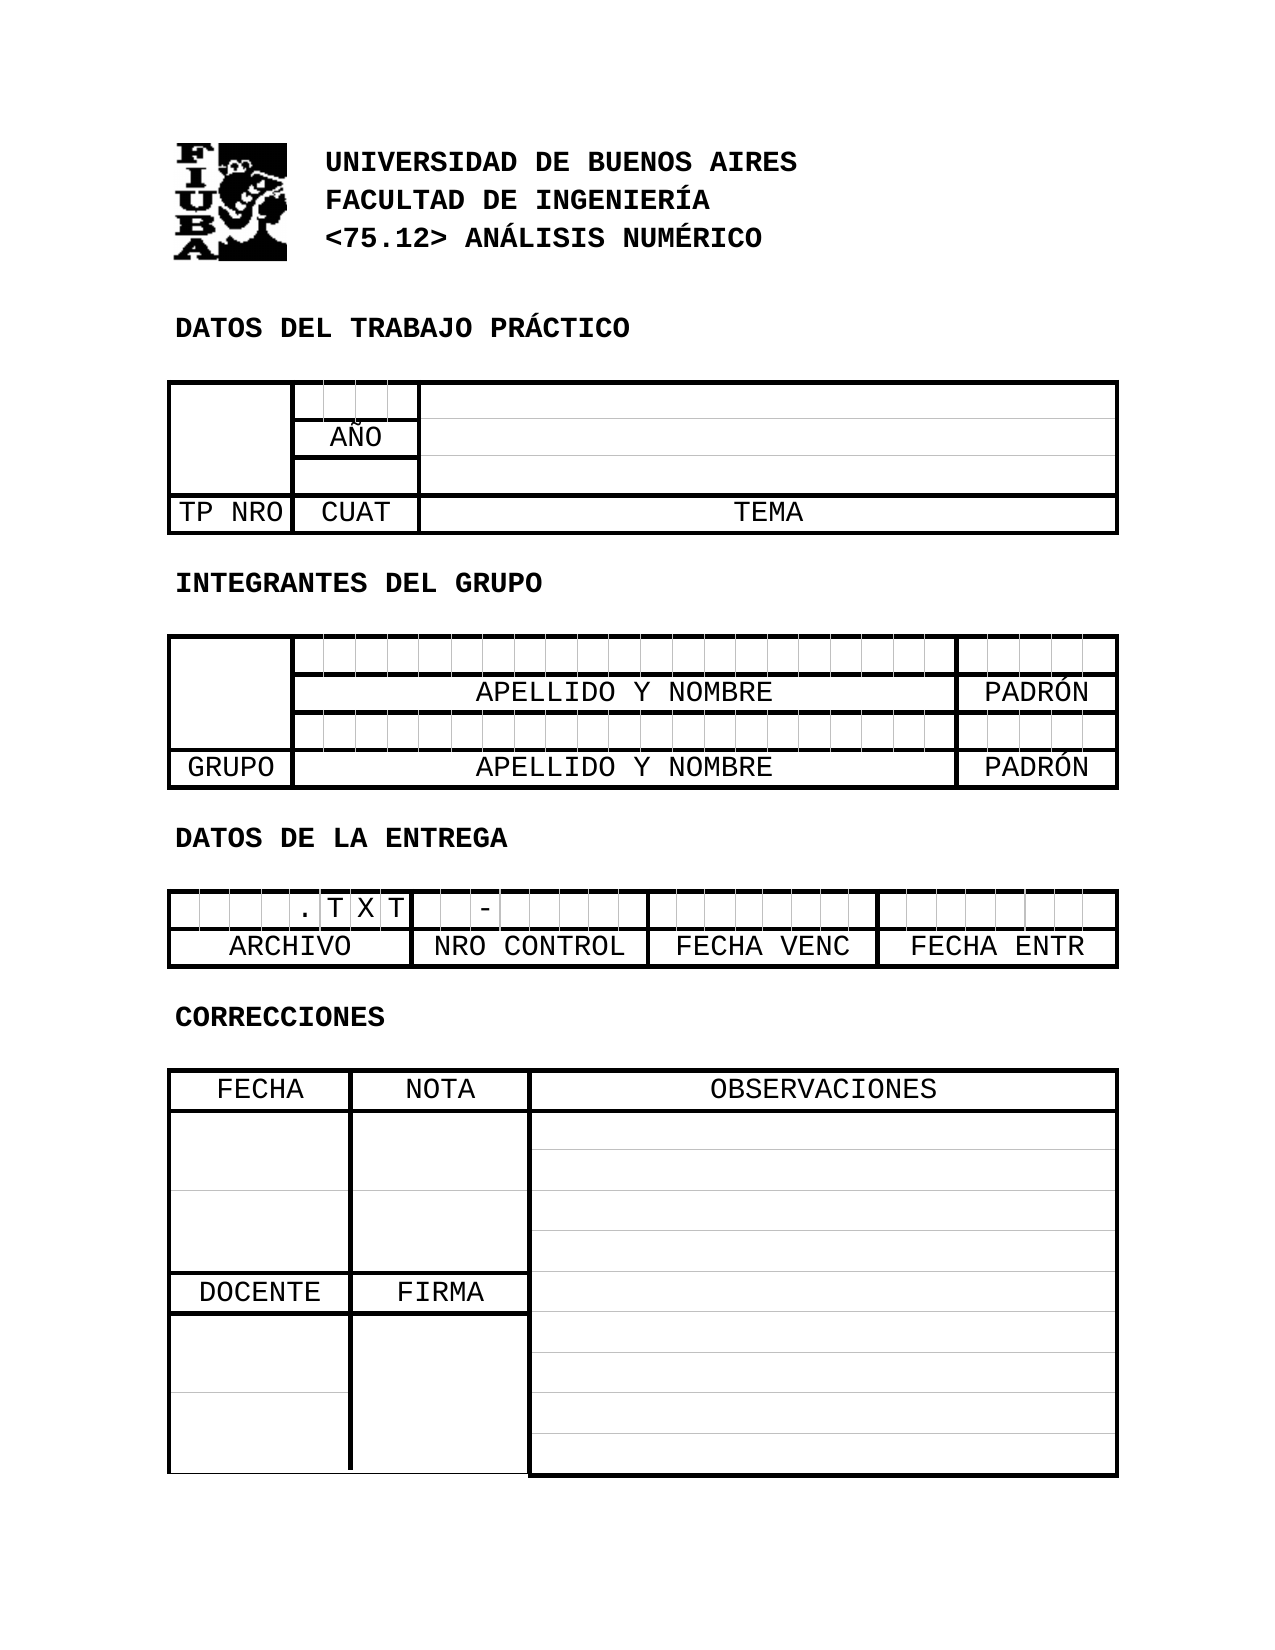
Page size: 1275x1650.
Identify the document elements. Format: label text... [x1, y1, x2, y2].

table_cell [169, 347, 199, 380]
table_cell INTEGRANTES DEL GRUPO [169, 535, 1117, 601]
table_cell [293, 1035, 324, 1068]
table_cell [293, 856, 324, 889]
table_cell [532, 1191, 1115, 1230]
table_cell [704, 347, 736, 380]
table_cell [767, 856, 799, 889]
table_cell [648, 856, 673, 889]
table_cell [641, 347, 673, 380]
table_cell [609, 856, 648, 889]
table_cell [880, 894, 906, 927]
table_header DATOS DEL TRABAJO PRÁCTICO [169, 314, 1117, 347]
table_cell [171, 1393, 350, 1473]
table_cell [925, 715, 954, 747]
table_cell [894, 715, 924, 747]
table_cell APELLIDO Y NOMBRE [295, 677, 954, 710]
table_cell [799, 347, 830, 380]
table_cell [324, 601, 356, 634]
table_cell [515, 715, 545, 747]
table_cell [419, 856, 451, 889]
table_cell [577, 856, 609, 889]
table_cell [295, 639, 323, 672]
table_cell [768, 715, 798, 747]
table_cell [862, 347, 893, 380]
table_cell [356, 385, 387, 417]
table_cell [799, 601, 830, 634]
table_cell [767, 347, 799, 380]
table_cell [862, 1035, 893, 1068]
table_cell [937, 894, 965, 927]
table_cell [501, 894, 529, 927]
table_cell [532, 1272, 1115, 1311]
table_cell [356, 639, 387, 672]
table_cell [324, 856, 356, 889]
table_cell [799, 856, 830, 889]
table_cell [169, 856, 199, 889]
table_cell [421, 456, 1115, 493]
table_cell [515, 639, 545, 672]
table_cell [451, 856, 483, 889]
table_cell [1052, 715, 1082, 747]
table_cell [1019, 1035, 1051, 1068]
table_cell [546, 1035, 577, 1068]
table_cell [862, 715, 893, 747]
table_cell [609, 601, 641, 634]
table_cell [230, 347, 261, 380]
table_cell [560, 894, 588, 927]
table_cell [356, 601, 387, 634]
table_cell [261, 347, 292, 380]
table_cell NRO CONTROL [414, 931, 646, 964]
table_cell [387, 347, 419, 380]
table_cell [641, 715, 672, 747]
table_cell [483, 856, 514, 889]
table_cell [1051, 347, 1082, 380]
table_cell [387, 1035, 401, 1068]
table_cell [959, 715, 987, 747]
table_cell [295, 385, 323, 417]
table_cell [799, 1035, 830, 1068]
table_cell TP NRO [171, 498, 290, 531]
table_cell [609, 715, 640, 747]
table_cell [293, 347, 324, 380]
table_cell [799, 715, 830, 747]
table_cell [169, 1035, 199, 1068]
table_cell [356, 715, 387, 747]
table_cell [230, 856, 261, 889]
table_cell [324, 385, 355, 417]
table_cell [546, 347, 577, 380]
table_cell [578, 715, 608, 747]
table_cell [862, 639, 893, 672]
table_cell [441, 894, 470, 927]
table_cell [401, 1035, 451, 1068]
table_cell [959, 639, 987, 672]
table_cell [577, 601, 609, 634]
table_cell [1020, 715, 1051, 747]
table_cell [419, 347, 451, 380]
table_cell [1026, 894, 1054, 927]
table_cell [736, 1035, 767, 1068]
table_cell [532, 1434, 1115, 1473]
table_cell [200, 894, 229, 927]
table_cell [514, 1035, 546, 1068]
table_cell CORRECCIONES [169, 969, 1117, 1035]
table_cell X [351, 894, 380, 927]
table_cell [893, 347, 925, 380]
table_cell [767, 1035, 799, 1068]
table_cell [532, 1150, 1115, 1189]
table_cell [353, 1191, 527, 1271]
table_cell [514, 856, 546, 889]
table_cell [171, 639, 290, 747]
table_cell [421, 419, 1115, 455]
table_cell [1019, 601, 1051, 634]
table_cell FECHA [171, 1073, 348, 1108]
table_cell [1083, 347, 1117, 380]
table_cell [171, 1191, 348, 1271]
table_cell [736, 894, 762, 927]
table_cell [655, 1035, 704, 1068]
table_cell [619, 894, 646, 927]
table_cell AÑO [295, 422, 417, 455]
table_cell [704, 1035, 736, 1068]
table_cell [673, 639, 704, 672]
table_cell [650, 894, 676, 927]
table_cell [546, 856, 577, 889]
table_cell [893, 1035, 925, 1068]
table_cell [452, 639, 482, 672]
table_cell [324, 1035, 356, 1068]
table_cell [988, 601, 1019, 634]
table_cell [1052, 639, 1082, 672]
table_cell PADRÓN [959, 677, 1115, 710]
table_cell [532, 1393, 1115, 1433]
table_cell [609, 639, 640, 672]
table_cell [768, 639, 798, 672]
table_cell [925, 347, 956, 380]
table_cell [387, 601, 419, 634]
table_cell [956, 601, 988, 634]
table_cell - [471, 894, 499, 927]
table_cell [1019, 856, 1051, 889]
table_cell ARCHIVO [171, 931, 409, 964]
table_cell [546, 601, 577, 634]
table_cell [353, 1113, 527, 1189]
table_cell [262, 894, 289, 927]
table_cell [849, 894, 875, 927]
table_cell [988, 347, 1019, 380]
table_cell [171, 894, 199, 927]
table_cell [261, 856, 292, 889]
table_cell [609, 1035, 641, 1068]
table_cell PADRÓN [959, 752, 1115, 785]
table_cell [419, 639, 451, 672]
table_cell [1083, 856, 1117, 889]
table_cell [483, 601, 514, 634]
table_cell [350, 1316, 527, 1473]
table_cell [514, 601, 546, 634]
table_cell [792, 894, 820, 927]
table_cell [388, 639, 418, 672]
table_cell OBSERVACIONES [532, 1073, 1115, 1108]
table_cell [641, 1035, 655, 1068]
table_cell [830, 347, 862, 380]
table_cell [830, 601, 862, 634]
table_cell FECHA ENTR [880, 931, 1115, 964]
table_cell [893, 601, 925, 634]
table_cell [261, 601, 292, 634]
table_cell [356, 856, 387, 889]
text UNIVERSIDAD DE BUENOS AIRES FACULTAD DE INGENIERÍA <75.12> ANÁLISIS NUMÉRICO [177, 148, 1098, 289]
table_cell [763, 894, 791, 927]
table_cell [356, 347, 387, 380]
table_cell [199, 1035, 230, 1068]
table_cell [546, 639, 577, 672]
table_cell [988, 1035, 1019, 1068]
table_cell . [290, 894, 319, 927]
table_cell [261, 1035, 292, 1068]
table_cell [925, 856, 956, 889]
table_cell [421, 385, 1115, 417]
table_cell [705, 715, 735, 747]
table_cell [483, 715, 514, 747]
table_cell [324, 715, 355, 747]
table_cell [451, 1035, 483, 1068]
table_cell [1051, 856, 1082, 889]
table_cell [295, 460, 417, 493]
table_cell [736, 347, 767, 380]
table_cell DOCENTE [171, 1275, 348, 1311]
table_cell [956, 1035, 988, 1068]
table_cell [452, 715, 482, 747]
table_cell [673, 715, 704, 747]
table_cell [532, 1231, 1115, 1271]
table_cell [704, 856, 736, 889]
table_cell [230, 1035, 261, 1068]
table_cell [925, 639, 954, 672]
table_cell [893, 856, 925, 889]
table_cell [483, 639, 514, 672]
table_cell [532, 1353, 1115, 1392]
table_cell [578, 639, 608, 672]
table_cell [414, 894, 440, 927]
table_cell [230, 894, 261, 927]
table_cell [641, 639, 672, 672]
table_cell DATOS DE LA ENTREGA [169, 790, 1117, 856]
table_cell [966, 894, 995, 927]
table_cell [324, 639, 355, 672]
table_cell [1083, 601, 1117, 634]
table_cell [293, 601, 324, 634]
table_cell [925, 601, 956, 634]
table_cell [419, 715, 451, 747]
table_cell [171, 1316, 348, 1392]
table_cell [996, 894, 1024, 927]
table_cell [483, 347, 514, 380]
table_cell [577, 1035, 609, 1068]
table_cell [451, 347, 483, 380]
table_cell [956, 347, 988, 380]
table_cell [1083, 1035, 1117, 1068]
table_cell [925, 1035, 956, 1068]
table_cell [641, 601, 673, 634]
table_cell [1055, 894, 1082, 927]
table_cell FECHA VENC [650, 931, 875, 964]
table_cell [862, 856, 893, 889]
table_cell [736, 856, 767, 889]
table_cell [830, 1035, 862, 1068]
table_cell [956, 856, 988, 889]
table_cell [767, 601, 799, 634]
table_cell [705, 894, 735, 927]
table_cell T [321, 894, 350, 927]
table_cell [483, 1035, 514, 1068]
table_cell [673, 347, 704, 380]
table_cell [1083, 639, 1115, 672]
table_cell [830, 856, 862, 889]
table_cell [673, 601, 704, 634]
table_cell [530, 894, 559, 927]
table_cell [324, 347, 356, 380]
table_cell [736, 601, 767, 634]
table_cell [736, 639, 767, 672]
table_cell [1020, 639, 1051, 672]
table_cell [1083, 715, 1115, 747]
table_cell [589, 894, 618, 927]
table_cell [171, 385, 290, 493]
table_cell [736, 715, 767, 747]
table_cell TEMA [421, 498, 1115, 531]
table_cell [230, 601, 261, 634]
table_cell [532, 1113, 1115, 1149]
table_cell [388, 715, 418, 747]
table_cell [907, 894, 936, 927]
table_cell [831, 715, 861, 747]
table_cell [821, 894, 848, 927]
table_cell [988, 639, 1019, 672]
table_cell [356, 1035, 387, 1068]
table_cell [451, 601, 483, 634]
table_cell [1083, 894, 1115, 927]
table_cell [609, 347, 641, 380]
table_cell [677, 894, 704, 927]
table_cell [199, 347, 230, 380]
table_cell [705, 639, 735, 672]
table_cell [387, 856, 419, 889]
table_cell [1051, 1035, 1082, 1068]
table_cell FIRMA [353, 1275, 527, 1311]
table_cell [577, 347, 609, 380]
table_cell [532, 1312, 1115, 1352]
table_cell [1051, 601, 1082, 634]
table_cell [673, 856, 704, 889]
table_cell [199, 856, 230, 889]
table_cell [862, 601, 893, 634]
table_cell GRUPO [171, 752, 290, 785]
table_cell NOTA [353, 1073, 527, 1108]
table_cell [799, 639, 830, 672]
table_cell [388, 385, 417, 417]
table_cell [988, 856, 1019, 889]
table_cell [546, 715, 577, 747]
table_cell CUAT [295, 498, 417, 531]
table_cell [831, 639, 861, 672]
table_cell [295, 715, 323, 747]
table_cell APELLIDO Y NOMBRE [295, 752, 954, 785]
table_cell [1019, 347, 1051, 380]
table_cell [988, 715, 1019, 747]
table_cell [169, 601, 199, 634]
table_cell [419, 601, 451, 634]
table_cell [199, 601, 230, 634]
table_cell T [381, 894, 409, 927]
table_cell [894, 639, 924, 672]
table_cell [171, 1113, 348, 1189]
table_cell [704, 601, 736, 634]
table_cell [514, 347, 546, 380]
